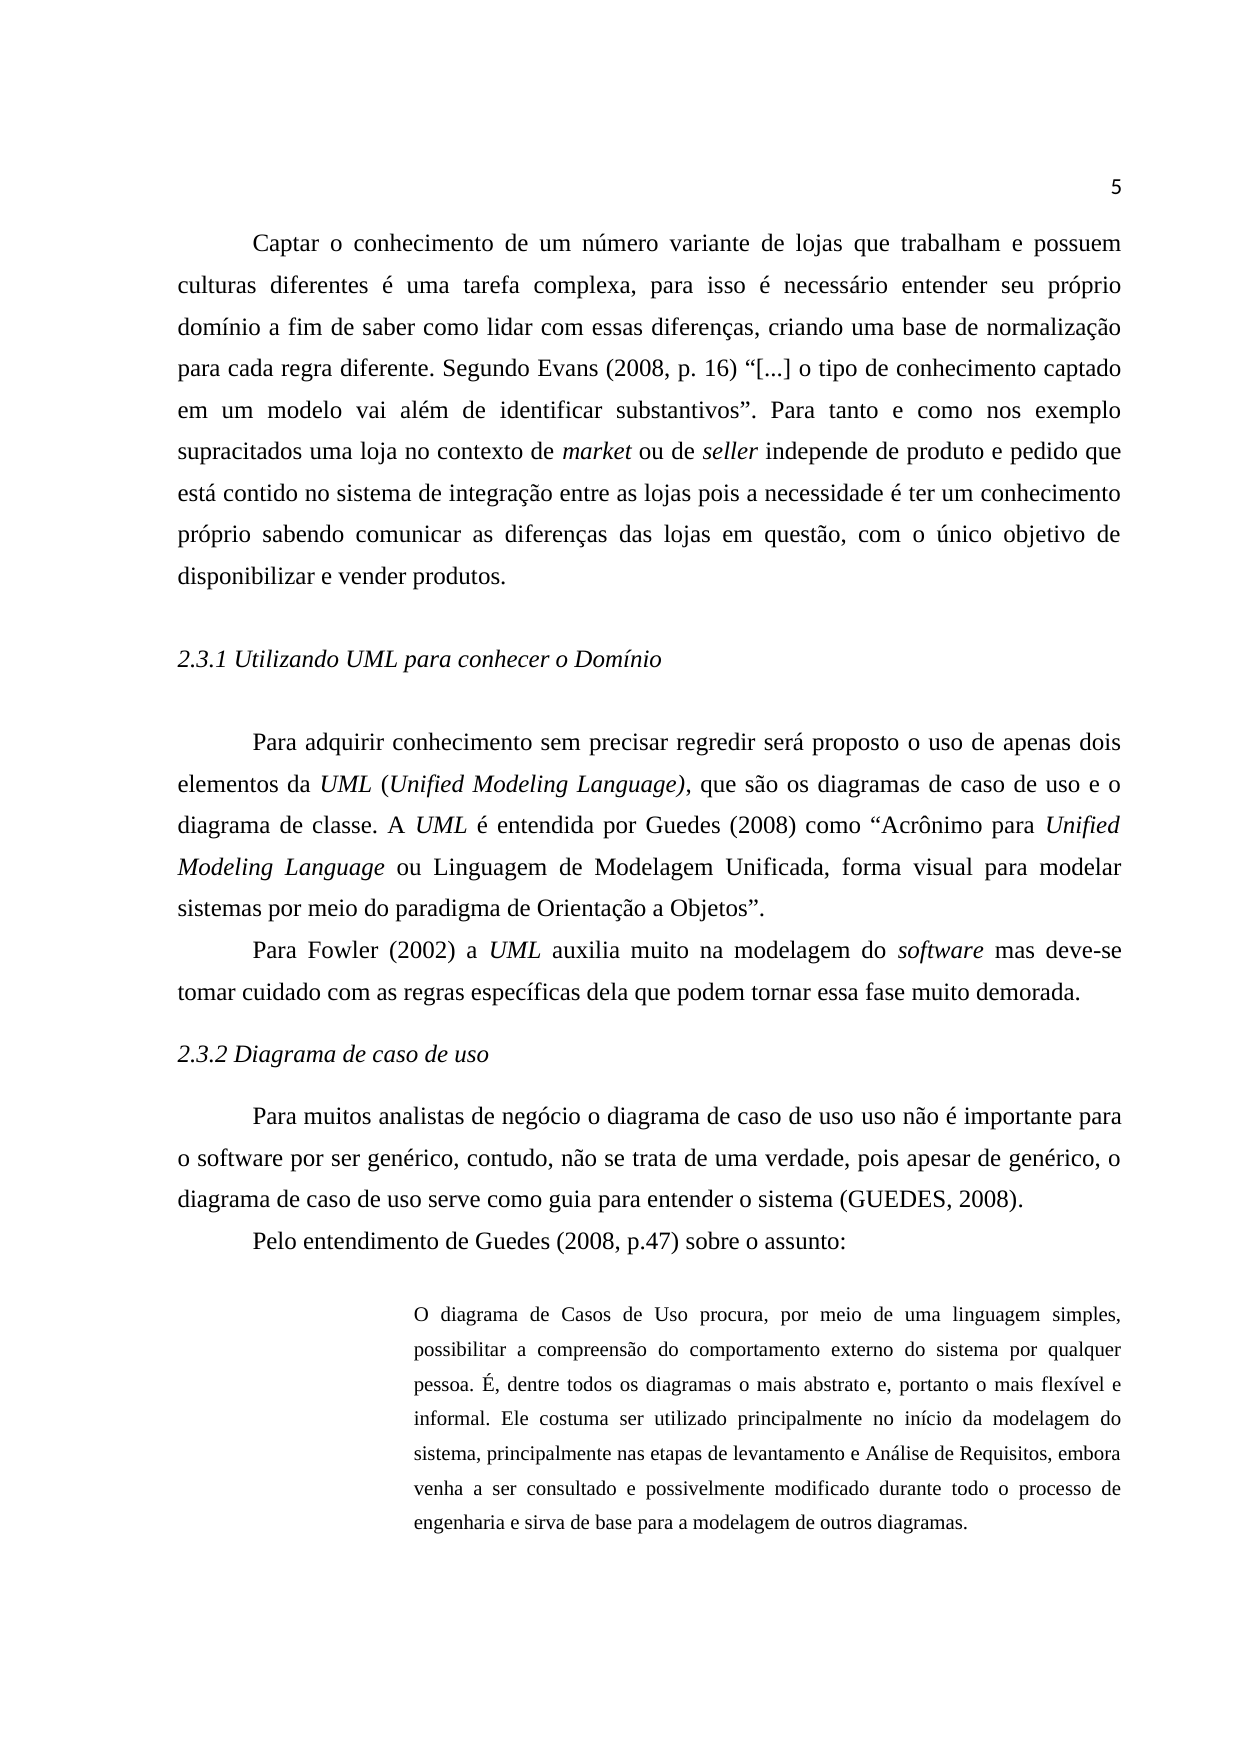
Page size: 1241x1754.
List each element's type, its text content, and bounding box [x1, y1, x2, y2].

text Para adquirir conhecimento sem precisar regredir será proposto o uso de apenas dois elementos da UML (Unified Modeling Language), que são os diagramas de caso de uso e o diagrama de classe. A UML é entendida por Guedes (2008) como “Acrônimo para Unified Modeling Language ou Linguagem de Modelagem Unificada, forma visual para modelar sistemas por meio do paradigma de Orientação a Objetos”. [177, 728, 1122, 922]
text Captar o conhecimento de um número variante de lojas que trabalham e possuem culturas diferentes é uma tarefa complexa, para isso é necessário entender seu próprio domínio a fim de saber como lidar com essas diferenças, criando uma base de normalização para cada regra diferente. Segundo Evans (2008, p. 16) “[...] o tipo de conhecimento captado em um modelo vai além de identificar substantivos”. Para tanto e como nos exemplo supracitados uma loja no contexto de market ou de seller independe de produto e pedido que está contido no sistema de integração entre as lojas pois a necessidade é ter um conhecimento próprio sabendo comunicar as diferenças das lojas em questão, com o único objetivo de disponibilizar e vender produtos. [177, 229, 1122, 590]
text Pelo entendimento de Guedes (2008, p.47) sobre o assunto: [177, 1227, 1122, 1255]
text Para Fowler (2002) a UML auxilia muito na modelagem do software mas deve-se tomar cuidado com as regras específicas dela que podem tornar essa fase muito demorada. [177, 936, 1122, 1005]
text Para muitos analistas de negócio o diagrama de caso de uso uso não é importante para o software por ser genérico, contudo, não se trata de uma verdade, pois apesar de genérico, o diagrama de caso de uso serve como guia para entender o sistema (GUEDES, 2008). [177, 1102, 1122, 1213]
text O diagrama de Casos de Uso procura, por meio de uma linguagem simples, possibilitar a compreensão do comportamento externo do sistema por qualquer pessoa. É, dentre todos os diagramas o mais abstrato e, portanto o mais flexível e informal. Ele costuma ser utilizado principalmente no início da modelagem do sistema, principalmente nas etapas de levantamento e Análise de Requisitos, embora venha a ser consultado e possivelmente modificado durante todo o processo de engenharia e sirva de base para a modelagem de outros diagramas. [413, 1303, 1122, 1534]
text 2.3.1 Utilizando UML para conhecer o Domínio [177, 645, 1122, 673]
text 2.3.2 Diagrama de caso de uso [177, 1040, 1122, 1068]
